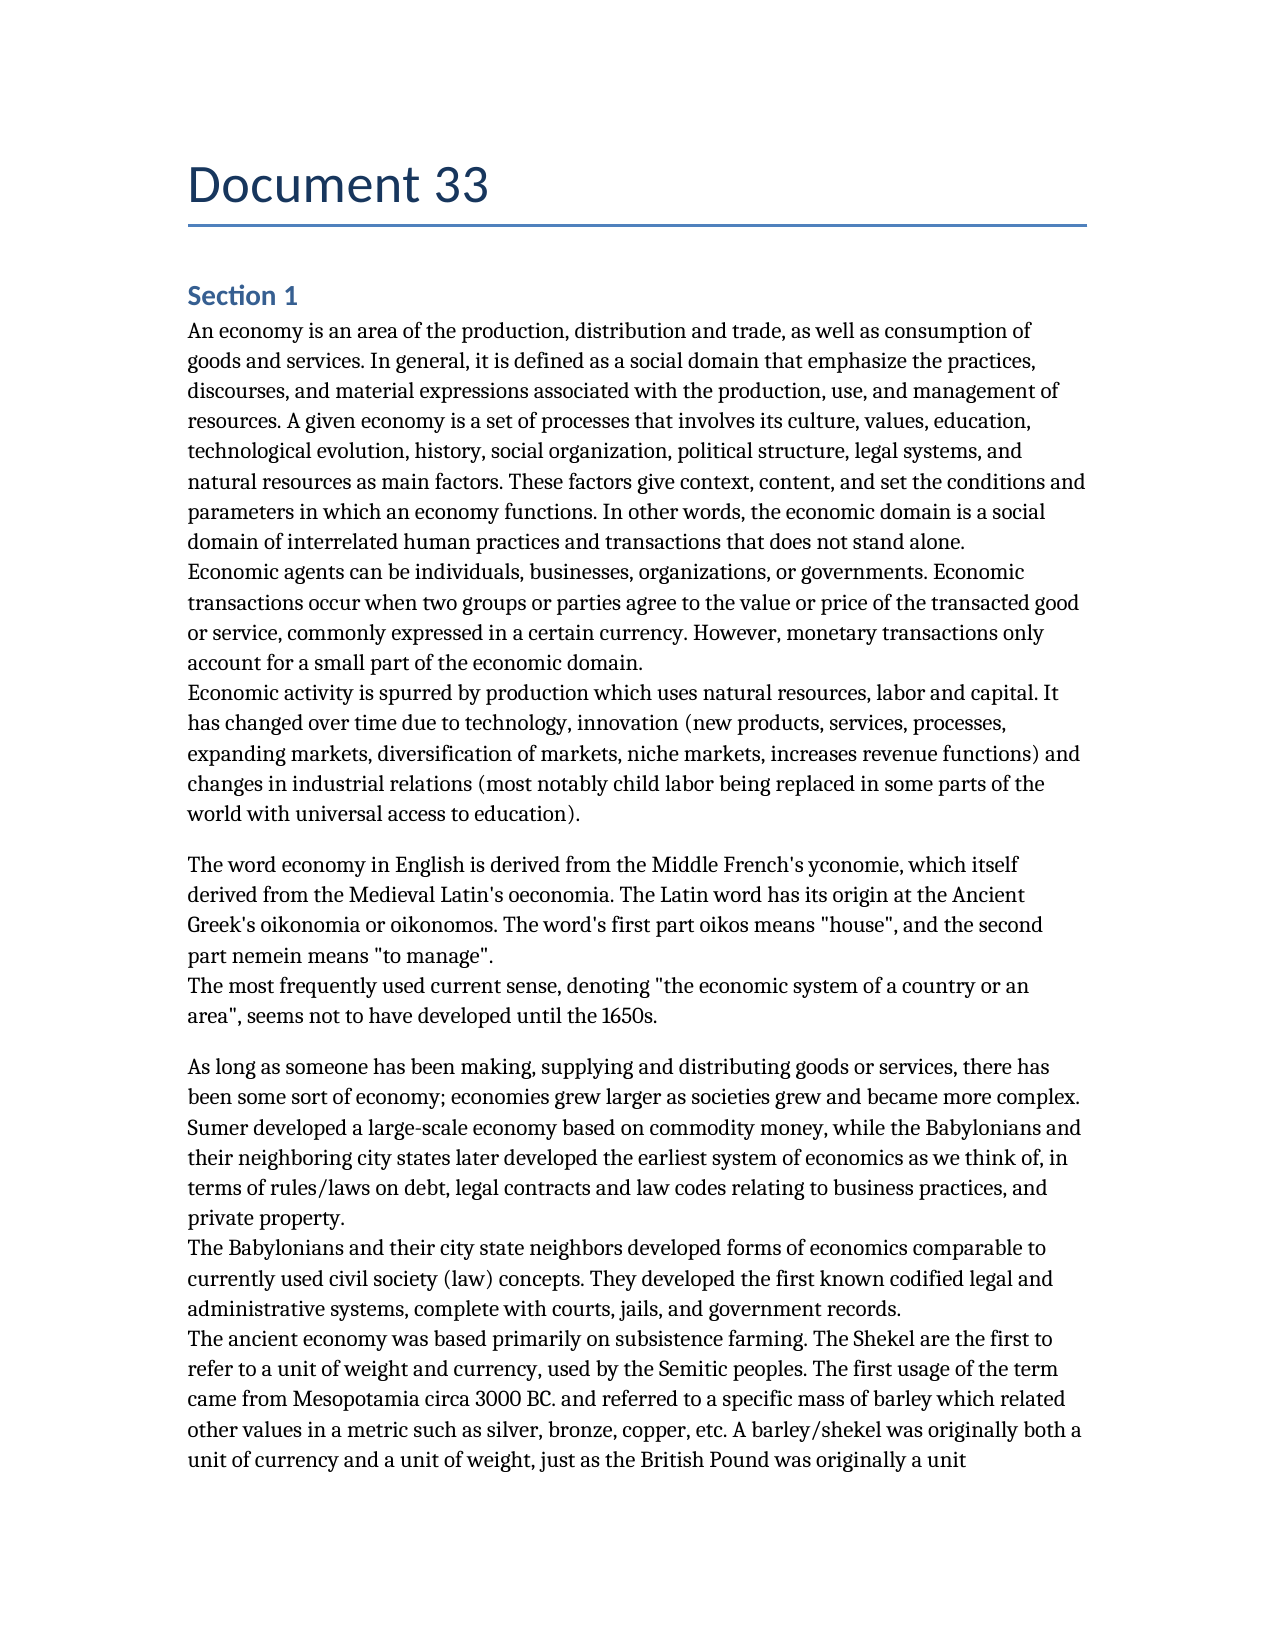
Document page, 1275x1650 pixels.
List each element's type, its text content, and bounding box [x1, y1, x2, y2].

text The word economy in English is derived from the Middle French's yconomie, which itself derived from the Medieval Latin's oeconomia. The Latin word has its origin at the Ancient Greek's oikonomia or oikonomos. The word's first part oikos means "house", and the second part nemein means "to manage". The most frequently used current sense, denoting "the economic system of a country or an area", seems not to have developed until the 1650s. [187, 852, 1087, 1029]
subtitle Section 1 [187, 277, 1087, 312]
text As long as someone has been making, supplying and distributing goods or services, there has been some sort of economy; economies grew larger as societies grew and became more complex. Sumer developed a large-scale economy based on commodity money, while the Babylonians and their neighboring city states later developed the earliest system of economics as we think of, in terms of rules/laws on debt, legal contracts and law codes relating to business practices, and private property. The Babylonians and their city state neighbors developed forms of economics comparable to currently used civil society (law) concepts. They developed the first known codified legal and administrative systems, complete with courts, jails, and government records. The ancient economy was based primarily on subsistence farming. The Shekel are the first to refer to a unit of weight and currency, used by the Semitic peoples. The first usage of the term came from Mesopotamia circa 3000 BC. and referred to a specific mass of barley which related other values in a metric such as silver, bronze, copper, etc. A barley/shekel was originally both a unit of currency and a unit of weight, just as the British Pound was originally a unit [187, 1054, 1087, 1473]
title Document 33 [187, 150, 1087, 227]
text An economy is an area of the production, distribution and trade, as well as consumption of goods and services. In general, it is defined as a social domain that emphasize the practices, discourses, and material expressions associated with the production, use, and management of resources. A given economy is a set of processes that involves its culture, values, education, technological evolution, history, social organization, political structure, legal systems, and natural resources as main factors. These factors give context, content, and set the conditions and parameters in which an economy functions. In other words, the economic domain is a social domain of interrelated human practices and transactions that does not stand alone. Economic agents can be individuals, businesses, organizations, or governments. Economic transactions occur when two groups or parties agree to the value or price of the transacted good or service, commonly expressed in a certain currency. However, monetary transactions only account for a small part of the economic domain. Economic activity is spurred by production which uses natural resources, labor and capital. It has changed over time due to technology, innovation (new products, services, processes, expanding markets, diversification of markets, niche markets, increases revenue functions) and changes in industrial relations (most notably child labor being replaced in some parts of the world with universal access to education). [187, 317, 1087, 827]
